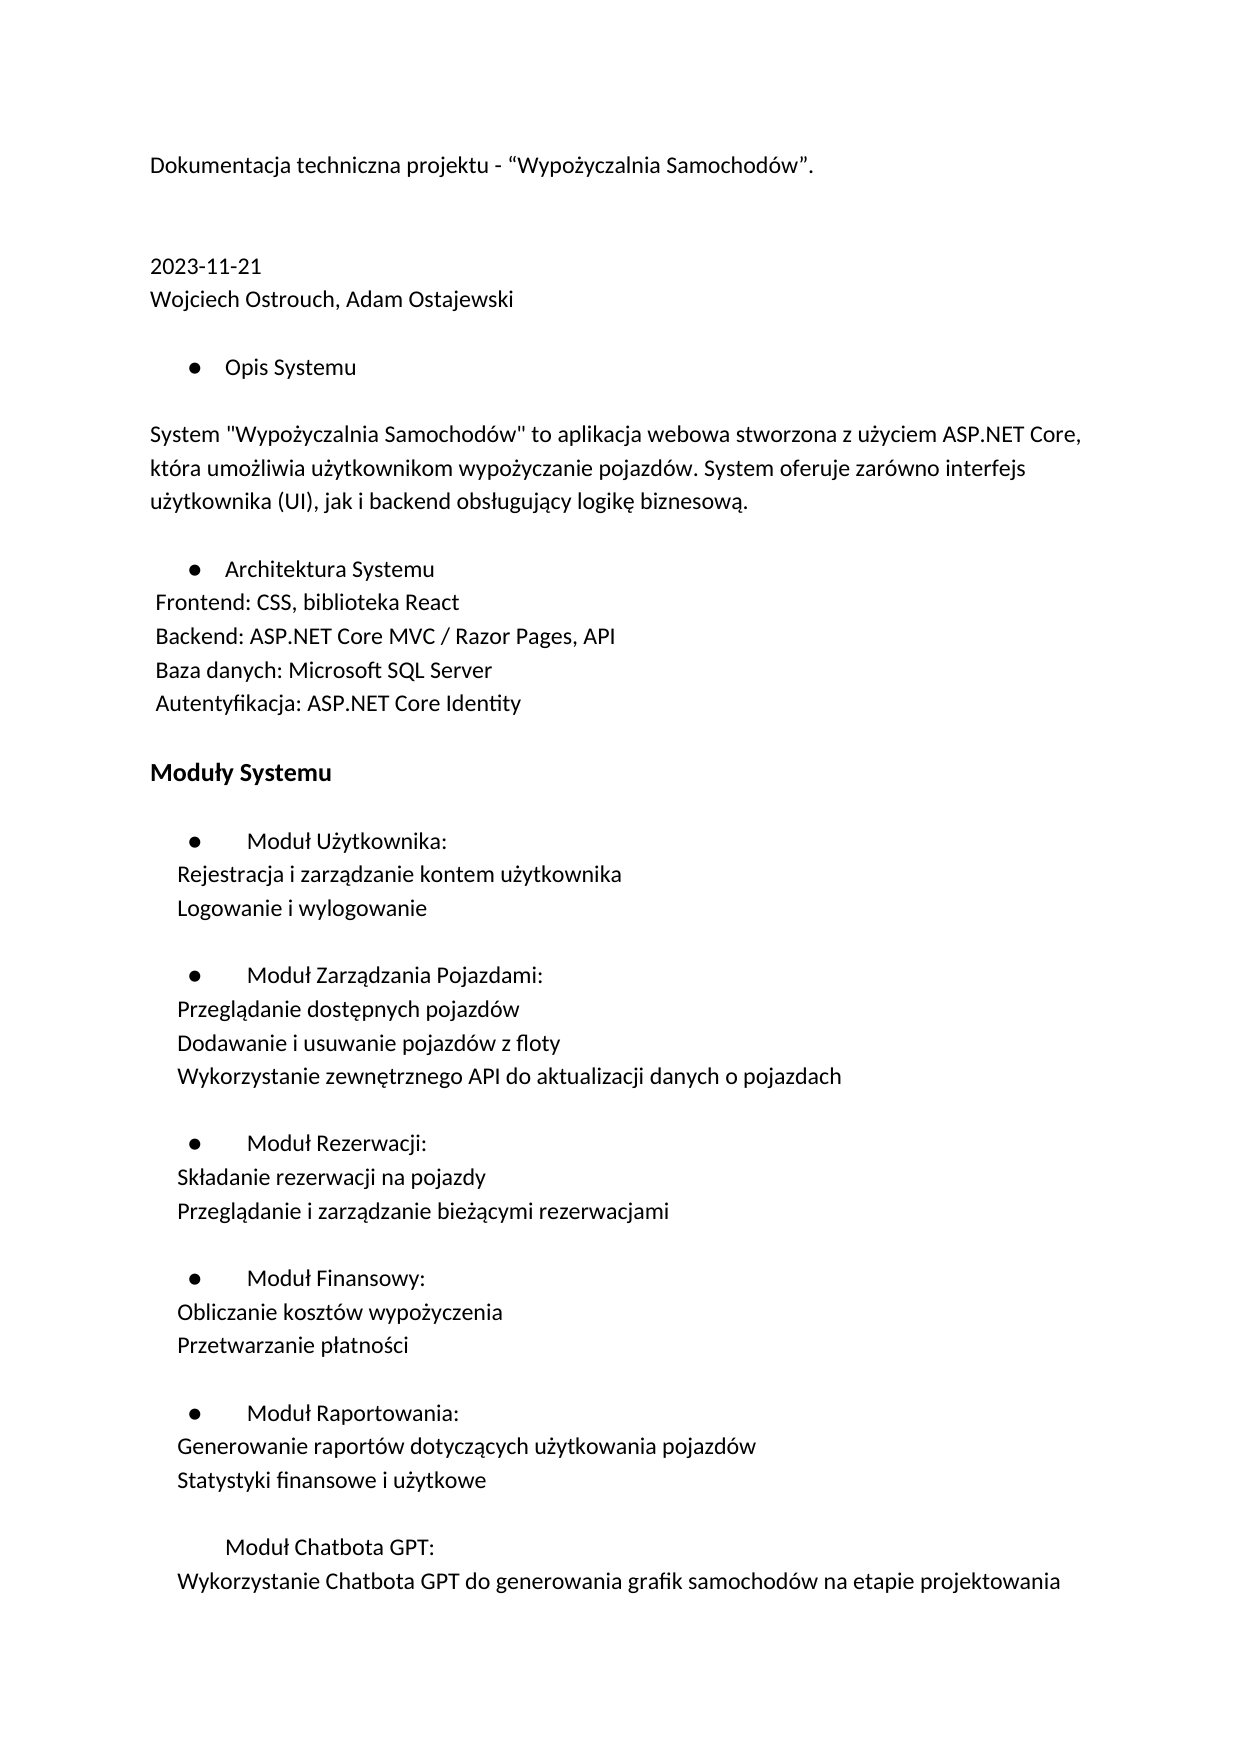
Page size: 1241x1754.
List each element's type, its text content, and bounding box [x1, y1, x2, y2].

text Wojciech Ostrouch, Adam Ostajewski [150, 284, 1090, 314]
text Obliczanie kosztów wypożyczenia [150, 1297, 1090, 1326]
text Przetwarzanie płatności [150, 1330, 1090, 1360]
text Rejestracja i zarządzanie kontem użytkownika [150, 859, 1090, 889]
list Moduł Zarządzania Pojazdami: [187, 960, 1090, 989]
text System "Wypożyczalnia Samochodów" to aplikacja webowa stworzona z użyciem ASP.NET Core, która umożliwia użytkownikom wypożyczanie pojazdów. System oferuje zarówno interfejs użytkownika (UI), jak i backend obsługujący logikę biznesową. [150, 419, 1090, 516]
list Architektura Systemu [187, 554, 1090, 583]
list Opis Systemu [187, 352, 1090, 381]
text Baza danych: Microsoft SQL Server [150, 655, 1090, 684]
text Wykorzystanie Chatbota GPT do generowania grafik samochodów na etapie projektowania [150, 1566, 1090, 1595]
text 2023-11-21 [150, 251, 1090, 280]
text Generowanie raportów dotyczących użytkowania pojazdów [150, 1431, 1090, 1461]
list Moduł Raportowania: [187, 1398, 1090, 1427]
text Backend: ASP.NET Core MVC / Razor Pages, API [150, 621, 1090, 650]
list Moduł Rezerwacji: [187, 1128, 1090, 1158]
text Logowanie i wylogowanie [150, 893, 1090, 922]
text Autentyfikacja: ASP.NET Core Identity [150, 688, 1090, 718]
text Moduły Systemu [150, 756, 1090, 787]
text Frontend: CSS, biblioteka React [150, 587, 1090, 617]
list Moduł Finansowy: [187, 1263, 1090, 1292]
text Moduł Chatbota GPT: [150, 1532, 1090, 1562]
text Składanie rezerwacji na pojazdy [150, 1162, 1090, 1191]
list Moduł Użytkownika: [187, 826, 1090, 855]
text Statystyki finansowe i użytkowe [150, 1465, 1090, 1494]
text Przeglądanie dostępnych pojazdów [150, 994, 1090, 1023]
text Dokumentacja techniczna projektu - “Wypożyczalnia Samochodów”. [150, 150, 1090, 179]
text Wykorzystanie zewnętrznego API do aktualizacji danych o pojazdach [150, 1061, 1090, 1091]
text Przeglądanie i zarządzanie bieżącymi rezerwacjami [150, 1196, 1090, 1225]
text Dodawanie i usuwanie pojazdów z floty [150, 1028, 1090, 1057]
